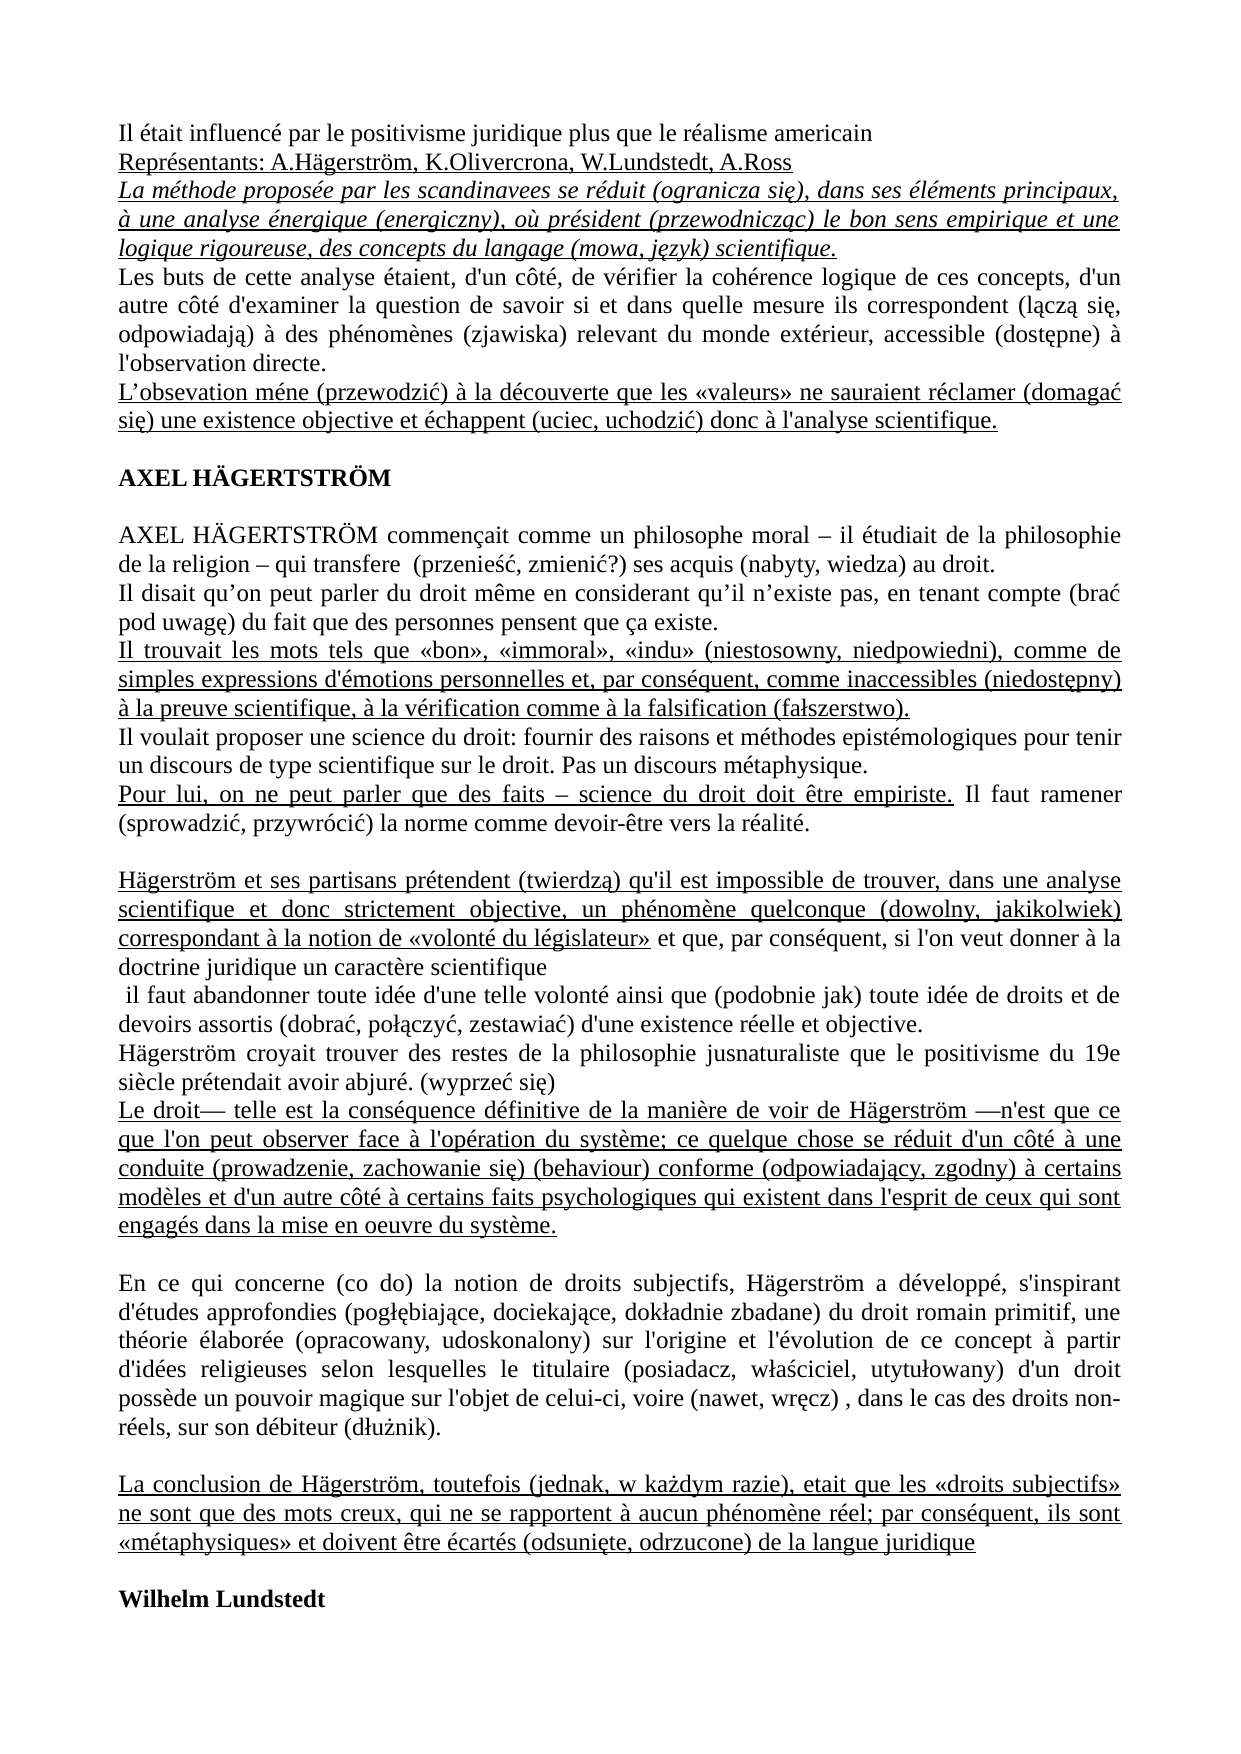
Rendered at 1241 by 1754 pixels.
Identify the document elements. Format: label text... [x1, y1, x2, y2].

text AXEL HÄGERTSTRÖM commençait comme un philosophe moral – il étudiait de la philosophie de la religion – qui transfere (przenieść, zmienić?) ses acquis (nabyty, wiedza) au droit. [118, 521, 1122, 578]
text Le droit— telle est la conséquence définitive de la manière de voir de Hägerström —n'est que ce que l'on peut observer face à l'opération du système; ce quelque chose se réduit d'un côté à une [118, 1096, 1122, 1149]
text Les buts de cette analyse étaient, d'un côté, de vérifier la cohérence logique de ces concepts, d'un autre côté d'examiner la question de savoir si et dans quelle mesure ils correspondent (lączą się, odpowiadają) à des phénomènes (zjawiska) relevant du monde extérieur, accessible (dostępne) à l'observation directe. [118, 262, 1122, 377]
text conduite (prowadzenie, zachowanie się) (behaviour) conforme (odpowiadający, zgodny) à certains [118, 1151, 1122, 1178]
text Il était influencé par le positivisme juridique plus que le réalisme americain [118, 118, 1122, 147]
text simples expressions d'émotions personnelles et, par conséquent, comme inaccessibles (niedostępny) [118, 662, 1122, 689]
text La conclusion de Hägerström, toutefois (jednak, w każdym razie), etait que les «droits subjectifs» ne sont que des mots creux, qui ne se rapportent à aucun phénomène réel; par conséquent, ils sont [118, 1469, 1122, 1523]
text En ce qui concerne (co do) la notion de droits subjectifs, Hägerström a développé, s'inspirant d'études approfondies (pogłębiające, dociekające, dokładnie zbadane) du droit romain primitif, une théorie élaborée (opracowany, udoskonalony) sur l'origine et l'évolution de ce concept à partir d'idées religieuses selon lesquelles le titulaire (posiadacz, właściciel, utytułowany) d'un droit possède un pouvoir magique sur l'objet de celui-ci, voire (nawet, wręcz) , dans le cas des droits non-réels, sur son débiteur (dłużnik). [118, 1268, 1122, 1441]
text il faut abandonner toute idée d'une telle volonté ainsi que (podobnie jak) toute idée de droits et de devoirs assortis (dobrać, połączyć, zestawiać) d'une existence réelle et objective. [118, 981, 1122, 1038]
text L’obsevation méne (przewodzić) à la découverte que les «valeurs» ne sauraient réclamer (domagać [118, 377, 1122, 402]
text correspondant à la notion de «volonté du législateur» et que, par conséquent, si l'on veut donner à la doctrine juridique un caractère scientifique [118, 921, 1122, 981]
text Il trouvait les mots tels que «bon», «immoral», «indu» (niestosowny, niedpowiedni), comme de [118, 636, 1122, 661]
text «métaphysiques» et doivent être écartés (odsunięte, odrzucone) de la langue juridique [118, 1524, 1122, 1556]
text Représentants: A.Hägerström, K.Olivercrona, W.Lundstedt, A.Ross [118, 147, 1122, 176]
text AXEL HÄGERTSTRÖM [118, 463, 1122, 492]
text à la preuve scientifique, à la vérification comme à la falsification (fałszerstwo). [118, 691, 1122, 722]
text modèles et d'un autre côté à certains faits psychologiques qui existent dans l'esprit de ceux qui sont engagés dans la mise en oeuvre du système. [118, 1179, 1122, 1239]
text się) une existence objective et échappent (uciec, uchodzić) donc à l'analyse scientifique. [118, 403, 1122, 434]
text Wilhelm Lundstedt [118, 1584, 1122, 1613]
text Pour lui, on ne peut parler que des faits – science du droit doit être empiriste. Il faut ramener (sprowadzić, przywrócić) la norme comme devoir-être vers la réalité. [118, 779, 1122, 837]
text Il voulait proposer une science du droit: fournir des raisons et méthodes epistémologiques pour tenir un discours de type scientifique sur le droit. Pas un discours métaphysique. [118, 722, 1122, 779]
text Hägerström croyait trouver des restes de la philosophie jusnaturaliste que le positivisme du 19e siècle prétendait avoir abjuré. (wyprzeć się) [118, 1038, 1122, 1096]
text Hägerström et ses partisans prétendent (twierdzą) qu'il est impossible de trouver, dans une analyse [118, 866, 1122, 891]
text Il disait qu’on peut parler du droit même en considerant qu’il n’existe pas, en tenant compte (brać pod uwagę) du fait que des personnes pensent que ça existe. [118, 578, 1122, 636]
text La méthode proposée par les scandinavees se réduit (ogranicza się), dans ses éléments principaux, à une analyse énergique (energiczny), où président (przewodnicząc) le bon sens empirique et une logique rigoureuse, des concepts du langage (mowa, język) scientifique. [118, 176, 1122, 262]
text scientifique et donc strictement objective, un phénomène quelconque (dowolny, jakikolwiek) [118, 892, 1122, 919]
